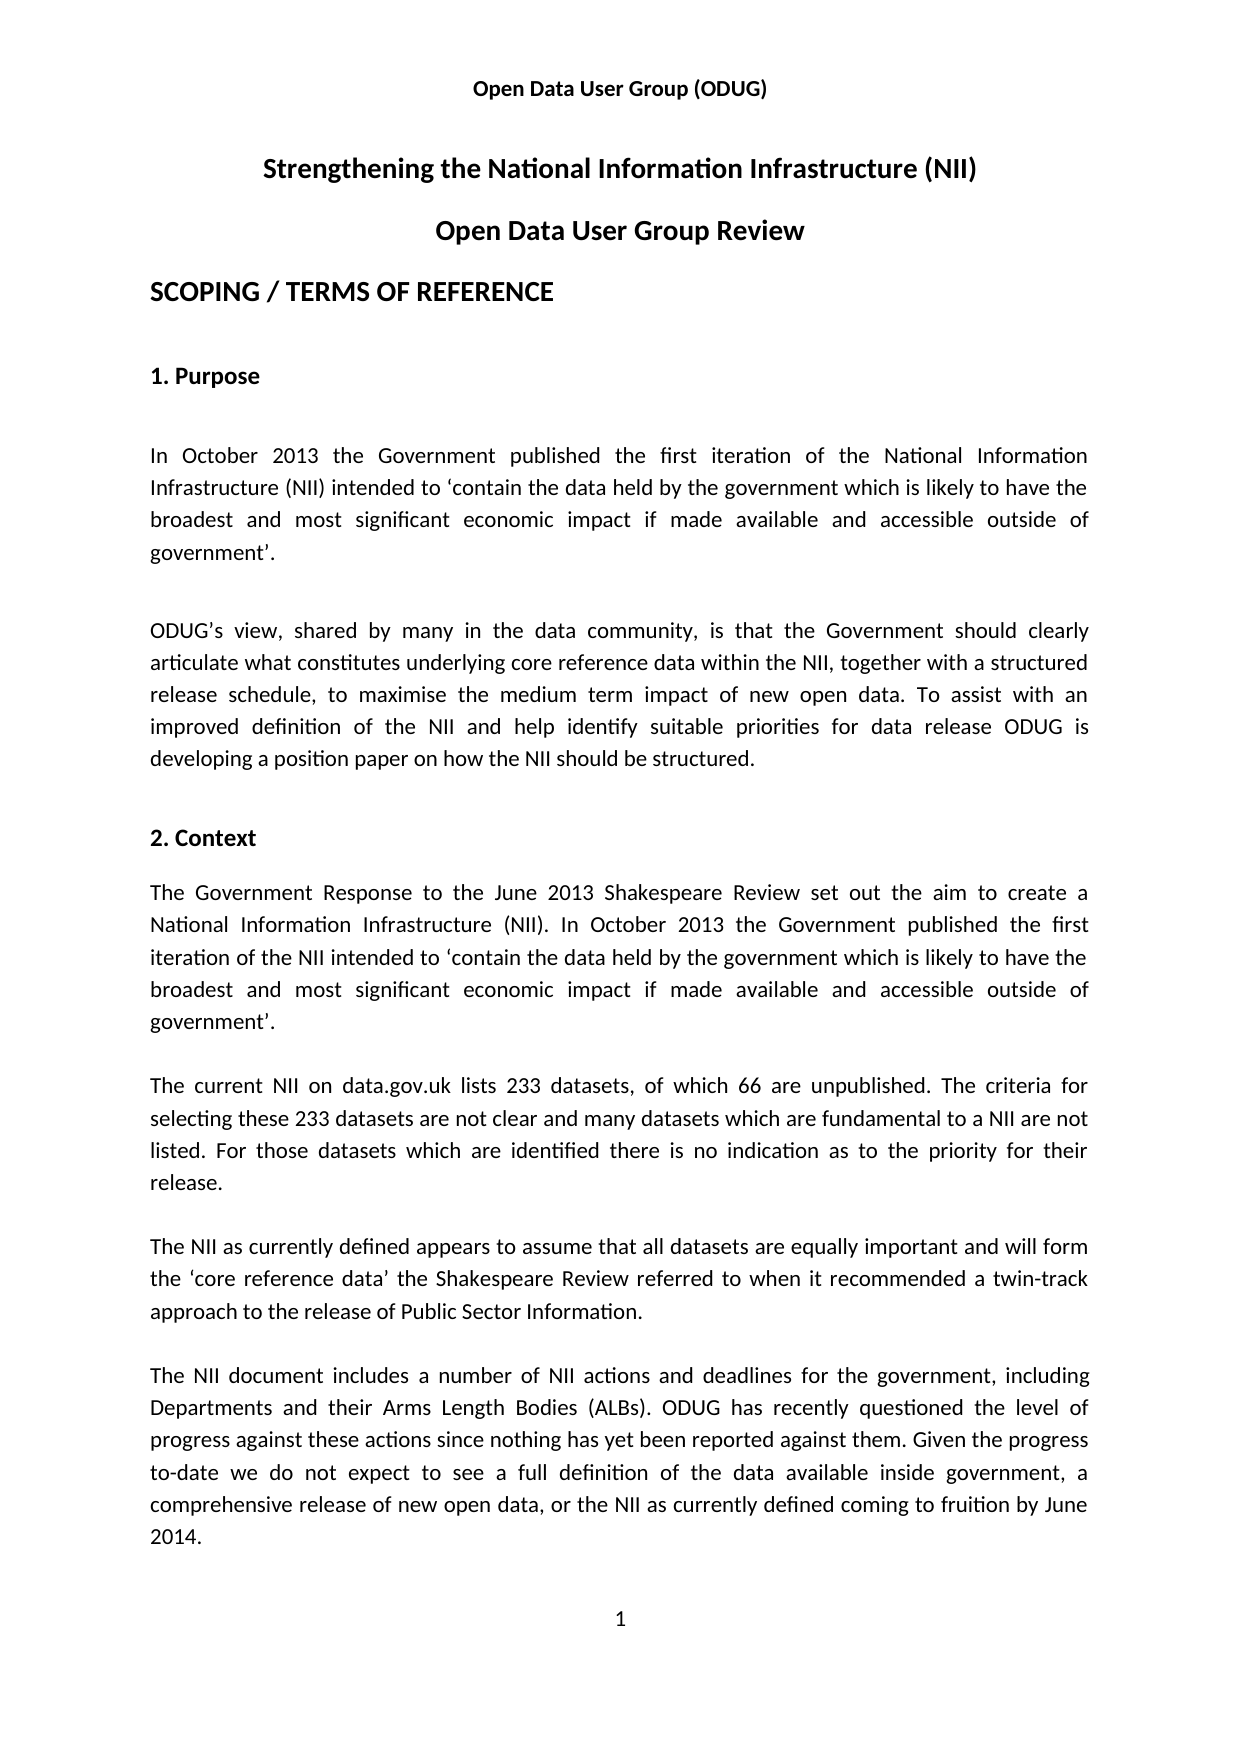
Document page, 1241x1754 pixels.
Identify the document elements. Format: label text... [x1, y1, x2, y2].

text 1. Purpose [150, 360, 1090, 391]
text The current NII on data.gov.uk lists 233 datasets, of which 66 are unpublished. The criteria for selecting these 233 datasets are not clear and many datasets which are fundamental to a NII are not listed. For those datasets which are identified there is no indication as to the priority for their release. [150, 1071, 1090, 1196]
text The NII document includes a number of NII actions and deadlines for the government, including Departments and their Arms Length Bodies (ALBs). ODUG has recently questioned the level of progress against these actions since nothing has yet been reported against them. Given the progress to-date we do not expect to see a full definition of the data available inside government, a comprehensive release of new open data, or the NII as currently defined coming to fruition by June 2014. [150, 1361, 1090, 1550]
text Strengthening the National Information Infrastructure (NII) [150, 150, 1090, 186]
text SCOPING / TERMS OF REFERENCE [150, 273, 1090, 309]
text 2. Context [150, 822, 1090, 853]
text In October 2013 the Government published the first iteration of the National Information Infrastructure (NII) intended to ‘contain the data held by the government which is likely to have the broadest and most significant economic impact if made available and accessible outside of government’. [150, 441, 1090, 566]
text Open Data User Group Review [150, 212, 1090, 247]
text ODUG’s view, shared by many in the data community, is that the Government should clearly articulate what constitutes underlying core reference data within the NII, together with a structured release schedule, to maximise the medium term impact of new open data. To assist with an improved definition of the NII and help identify suitable priorities for data release ODUG is developing a position paper on how the NII should be structured. [150, 616, 1090, 772]
text The NII as currently defined appears to assume that all datasets are equally important and will form the ‘core reference data’ the Shakespeare Review referred to when it recommended a twin-track approach to the release of Public Sector Information. [150, 1232, 1090, 1325]
text The Government Response to the June 2013 Shakespeare Review set out the aim to create a National Information Infrastructure (NII). In October 2013 the Government published the first iteration of the NII intended to ‘contain the data held by the government which is likely to have the broadest and most significant economic impact if made available and accessible outside of government’. [150, 878, 1090, 1035]
